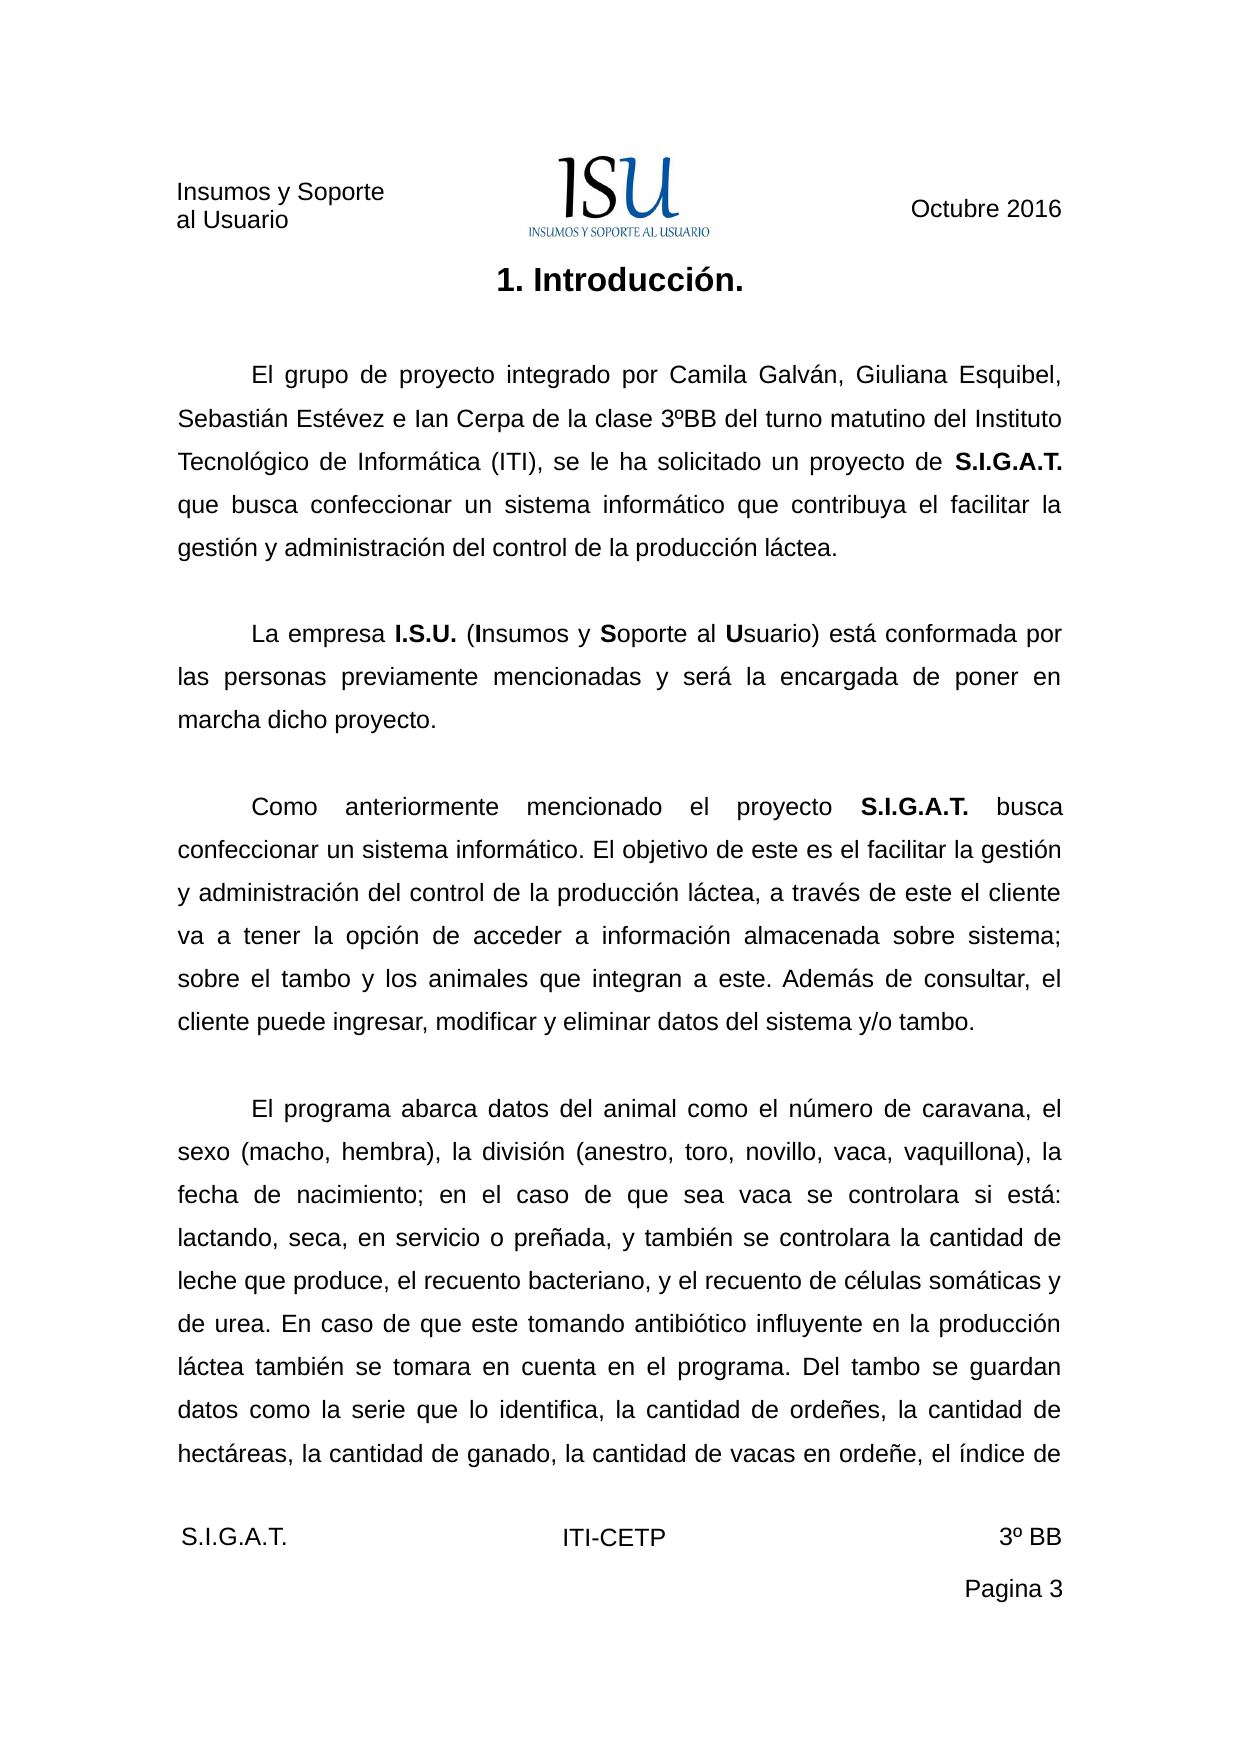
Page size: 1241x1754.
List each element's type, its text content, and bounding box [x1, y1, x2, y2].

picture [517, 138, 723, 252]
text 1. Introducción. [177, 260, 1063, 298]
text El programa abarca datos del animal como el número de caravana, el sexo (macho, hembra), la división (anestro, toro, novillo, vaca, vaquillona), la fecha de nacimiento; en el caso de que sea vaca se controlara si está: lactando, seca, en servicio o preñada, y también se controlara la cantidad de leche que produce, el recuento bacteriano, y el recuento de células somáticas y de urea. En caso de que este tomando antibiótico influyente en la producción láctea también se tomara en cuenta en el programa. Del tambo se guardan datos como la serie que lo identifica, la cantidad de ordeñes, la cantidad de hectáreas, la cantidad de ganado, la cantidad de vacas en ordeñe, el índice de [177, 1094, 1063, 1467]
text La empresa I.S.U. (Insumos y Soporte al Usuario) está conformada por las personas previamente mencionadas y será la encargada de poner en marcha dicho proyecto. [177, 619, 1063, 734]
text Como anteriormente mencionado el proyecto S.I.G.A.T. busca confeccionar un sistema informático. El objetivo de este es el facilitar la gestión y administración del control de la producción láctea, a través de este el cliente va a tener la opción de acceder a información almacenada sobre sistema; sobre el tambo y los animales que integran a este. Además de consultar, el cliente puede ingresar, modificar y eliminar datos del sistema y/o tambo. [177, 792, 1063, 1036]
text El grupo de proyecto integrado por Camila Galván, Giuliana Esquibel, Sebastián Estévez e Ian Cerpa de la clase 3ºBB del turno matutino del Instituto Tecnológico de Informática (ITI), se le ha solicitado un proyecto de S.I.G.A.T. que busca confeccionar un sistema informático que contribuya el facilitar la gestión y administración del control de la producción láctea. [177, 361, 1063, 562]
